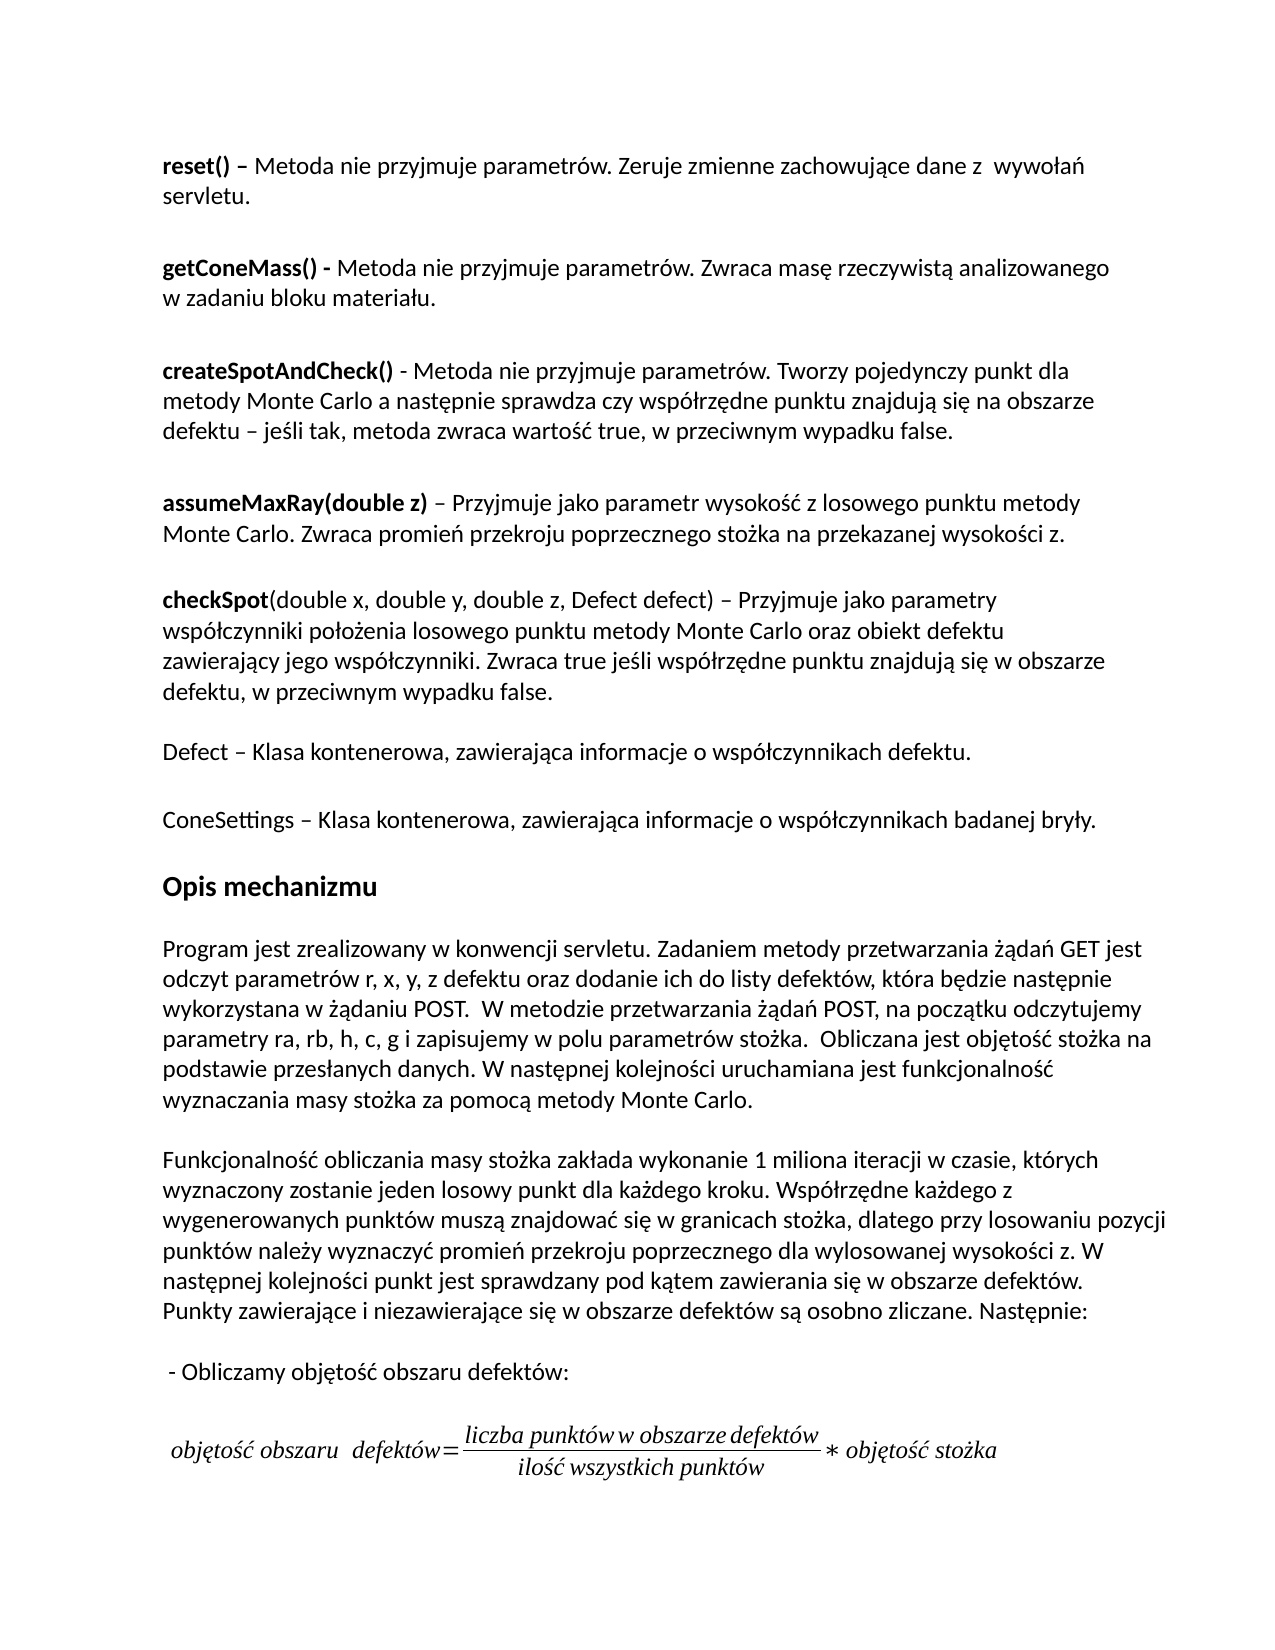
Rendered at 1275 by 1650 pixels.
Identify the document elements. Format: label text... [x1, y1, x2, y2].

text Funkcjonalność obliczania masy stożka zakłada wykonanie 1 miliona iteracji w czasie, których wyznaczony zostanie jeden losowy punkt dla każdego kroku. Współrzędne każdego z wygenerowanych punktów muszą znajdować się w granicach stożka, dlatego przy losowaniu pozycji punktów należy wyznaczyć promień przekroju poprzecznego dla wylosowanej wysokości z. W następnej kolejności punkt jest sprawdzany pod kątem zawierania się w obszarze defektów. [162, 1144, 1174, 1295]
text Program jest zrealizowany w konwencji servletu. Zadaniem metody przetwarzania żądań GET jest odczyt parametrów r, x, y, z defektu oraz dodanie ich do listy defektów, która będzie następnie wykorzystana w żądaniu POST. W metodzie przetwarzania żądań POST, na początku odczytujemy parametry ra, rb, h, c, g i zapisujemy w polu parametrów stożka. Obliczana jest objętość stożka na podstawie przesłanych danych. W następnej kolejności uruchamiana jest funkcjonalność wyznaczania masy stożka za pomocą metody Monte Carlo. [162, 933, 1174, 1114]
text getConeMass() - Metoda nie przyjmuje parametrów. Zwraca masę rzeczywistą analizowanego w zadaniu bloku materiału. [162, 252, 1127, 313]
text reset() – Metoda nie przyjmuje parametrów. Zeruje zmienne zachowujące dane z wywołań servletu. [162, 150, 1127, 210]
text createSpotAndCheck() - Metoda nie przyjmuje parametrów. Tworzy pojedynczy punkt dla metody Monte Carlo a następnie sprawdza czy współrzędne punktu znajdują się na obszarze defektu – jeśli tak, metoda zwraca wartość true, w przeciwnym wypadku false. [162, 355, 1127, 446]
text Opis mechanizmu [162, 872, 1174, 903]
text - Obliczamy objętość obszaru defektów: [162, 1356, 1174, 1386]
text ConeSettings – Klasa kontenerowa, zawierająca informacje o współczynnikach badanej bryły. [162, 804, 1127, 835]
text assumeMaxRay(double z) – Przyjmuje jako parametr wysokość z losowego punktu metody Monte Carlo. Zwraca promień przekroju poprzecznego stożka na przekazanej wysokości z. [162, 488, 1127, 548]
text Punkty zawierające i niezawierające się w obszarze defektów są osobno zliczane. Następnie: [162, 1295, 1174, 1326]
text Defect – Klasa kontenerowa, zawierająca informacje o współczynnikach defektu. [162, 736, 1127, 767]
text checkSpot(double x, double y, double z, Defect defect) – Przyjmuje jako parametry współczynniki położenia losowego punktu metody Monte Carlo oraz obiekt defektu zawierający jego współczynniki. Zwraca true jeśli współrzędne punktu znajdują się w obszarze defektu, w przeciwnym wypadku false. [162, 584, 1127, 706]
